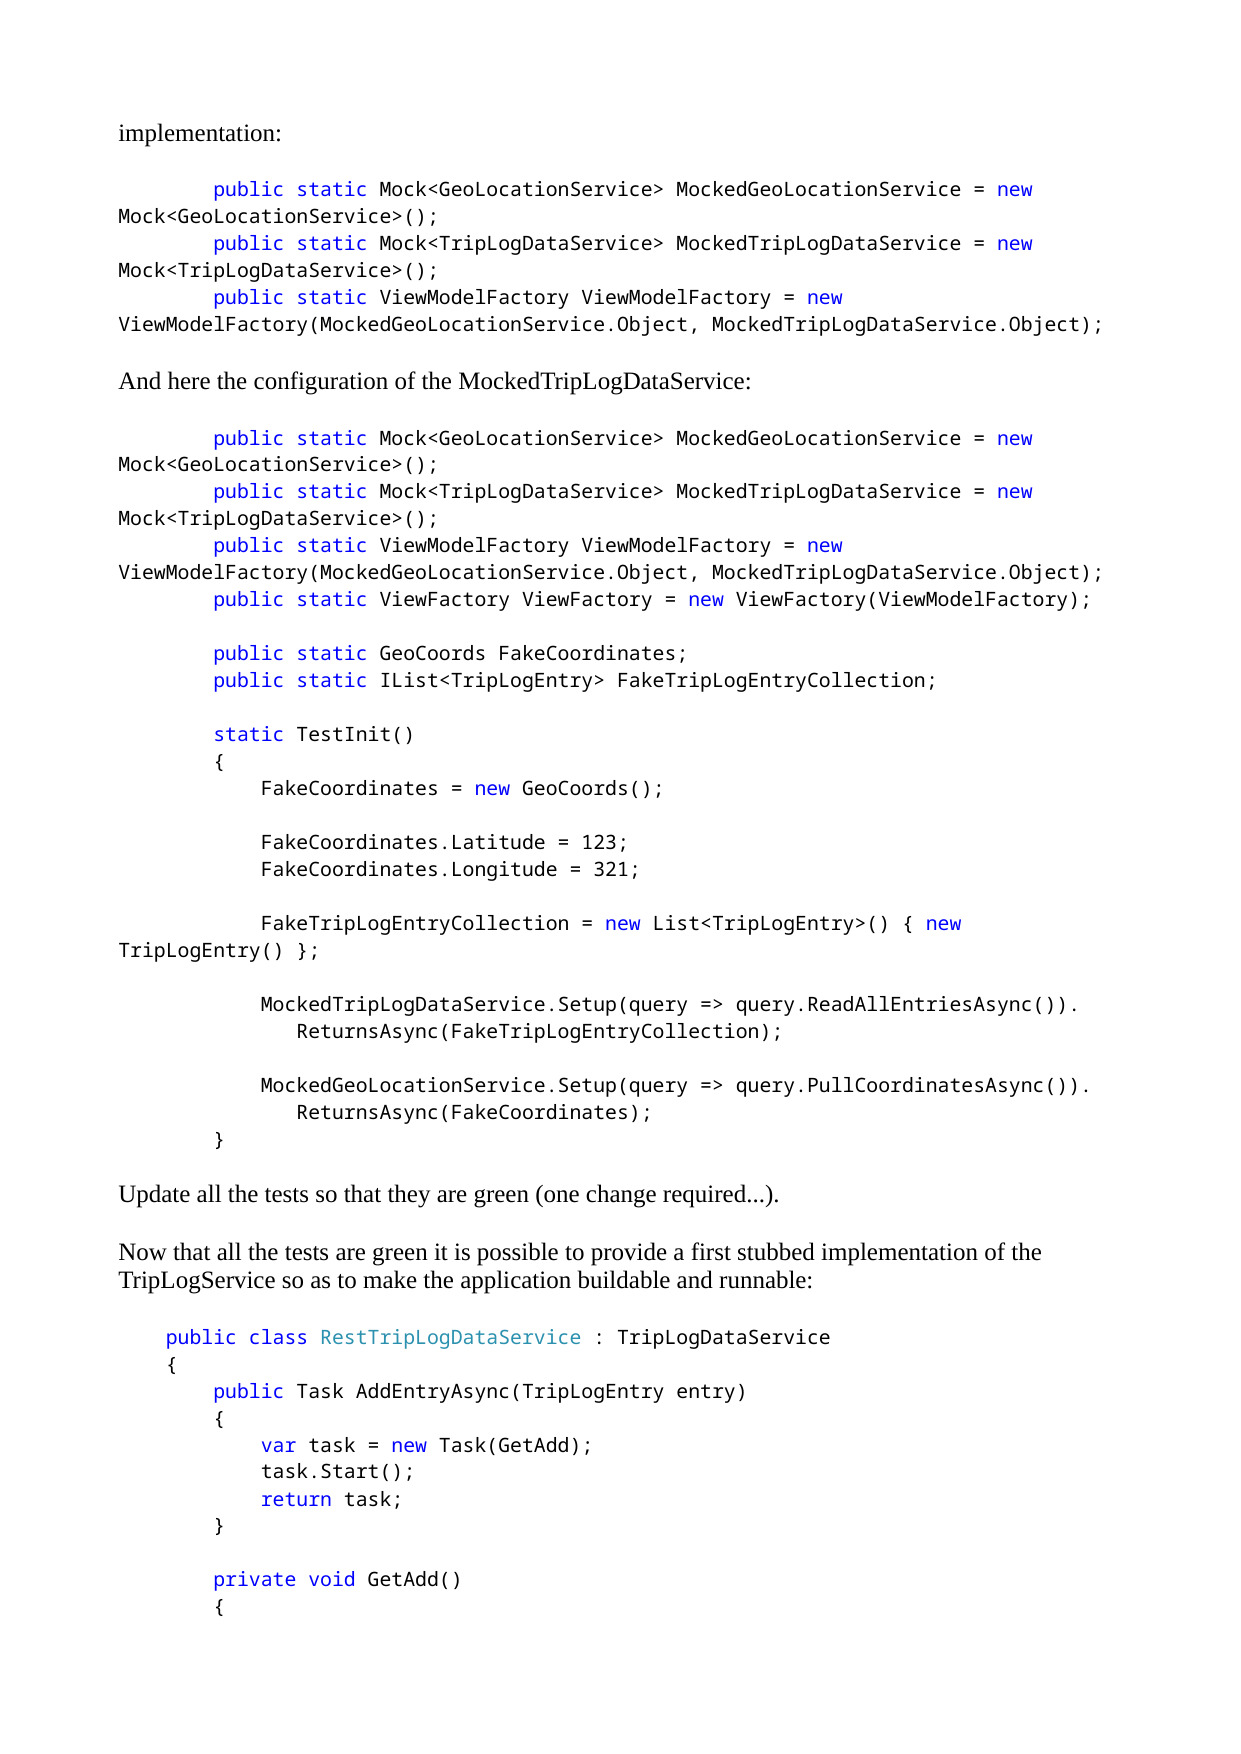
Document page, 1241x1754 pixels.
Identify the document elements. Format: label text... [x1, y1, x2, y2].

text FakeCoordinates.Latitude = 123; [118, 828, 1122, 855]
text implementation: [118, 118, 1122, 147]
text private void GetAdd() [118, 1566, 1122, 1593]
text { [118, 1593, 1122, 1620]
text And here the configuration of the MockedTripLogDataService: [118, 366, 1122, 395]
text } [118, 1125, 1122, 1152]
text public static ViewFactory ViewFactory = new ViewFactory(ViewModelFactory); [118, 586, 1122, 613]
text static TestInit() [118, 721, 1122, 747]
text public static ViewModelFactory ViewModelFactory = new ViewModelFactory(MockedGeoLocationService.Object, MockedTripLogDataService.Object); [118, 532, 1122, 586]
text FakeCoordinates.Longitude = 321; [118, 855, 1122, 882]
text public Task AddEntryAsync(TripLogEntry entry) [118, 1377, 1122, 1404]
text task.Start(); [118, 1458, 1122, 1485]
text public static IList<TripLogEntry> FakeTripLogEntryCollection; [118, 667, 1122, 693]
text { [118, 747, 1122, 774]
text { [118, 1350, 1122, 1377]
text var task = new Task(GetAdd); [118, 1431, 1122, 1458]
text public static Mock<TripLogDataService> MockedTripLogDataService = new Mock<TripLogDataService>(); [118, 229, 1122, 283]
text FakeTripLogEntryCollection = new List<TripLogEntry>() { new TripLogEntry() }; [118, 909, 1122, 963]
text public static ViewModelFactory ViewModelFactory = new ViewModelFactory(MockedGeoLocationService.Object, MockedTripLogDataService.Object); [118, 283, 1122, 337]
text ReturnsAsync(FakeTripLogEntryCollection); [118, 1017, 1122, 1044]
text { [118, 1404, 1122, 1431]
text public static Mock<GeoLocationService> MockedGeoLocationService = new Mock<GeoLocationService>(); [118, 424, 1122, 478]
text ReturnsAsync(FakeCoordinates); [118, 1098, 1122, 1125]
text public static GeoCoords FakeCoordinates; [118, 639, 1122, 667]
text MockedGeoLocationService.Setup(query => query.PullCoordinatesAsync()). [118, 1071, 1122, 1098]
text public class RestTripLogDataService : TripLogDataService [118, 1323, 1122, 1350]
text MockedTripLogDataService.Setup(query => query.ReadAllEntriesAsync()). [118, 990, 1122, 1017]
text public static Mock<GeoLocationService> MockedGeoLocationService = new Mock<GeoLocationService>(); [118, 176, 1122, 229]
text FakeCoordinates = new GeoCoords(); [118, 774, 1122, 801]
text return task; [118, 1485, 1122, 1512]
text Now that all the tests are green it is possible to provide a first stubbed implementation of the TripLogService so as to make the application buildable and runnable: [118, 1237, 1122, 1294]
text } [118, 1512, 1122, 1539]
text Update all the tests so that they are green (one change required...). [118, 1179, 1122, 1208]
text public static Mock<TripLogDataService> MockedTripLogDataService = new Mock<TripLogDataService>(); [118, 478, 1122, 532]
